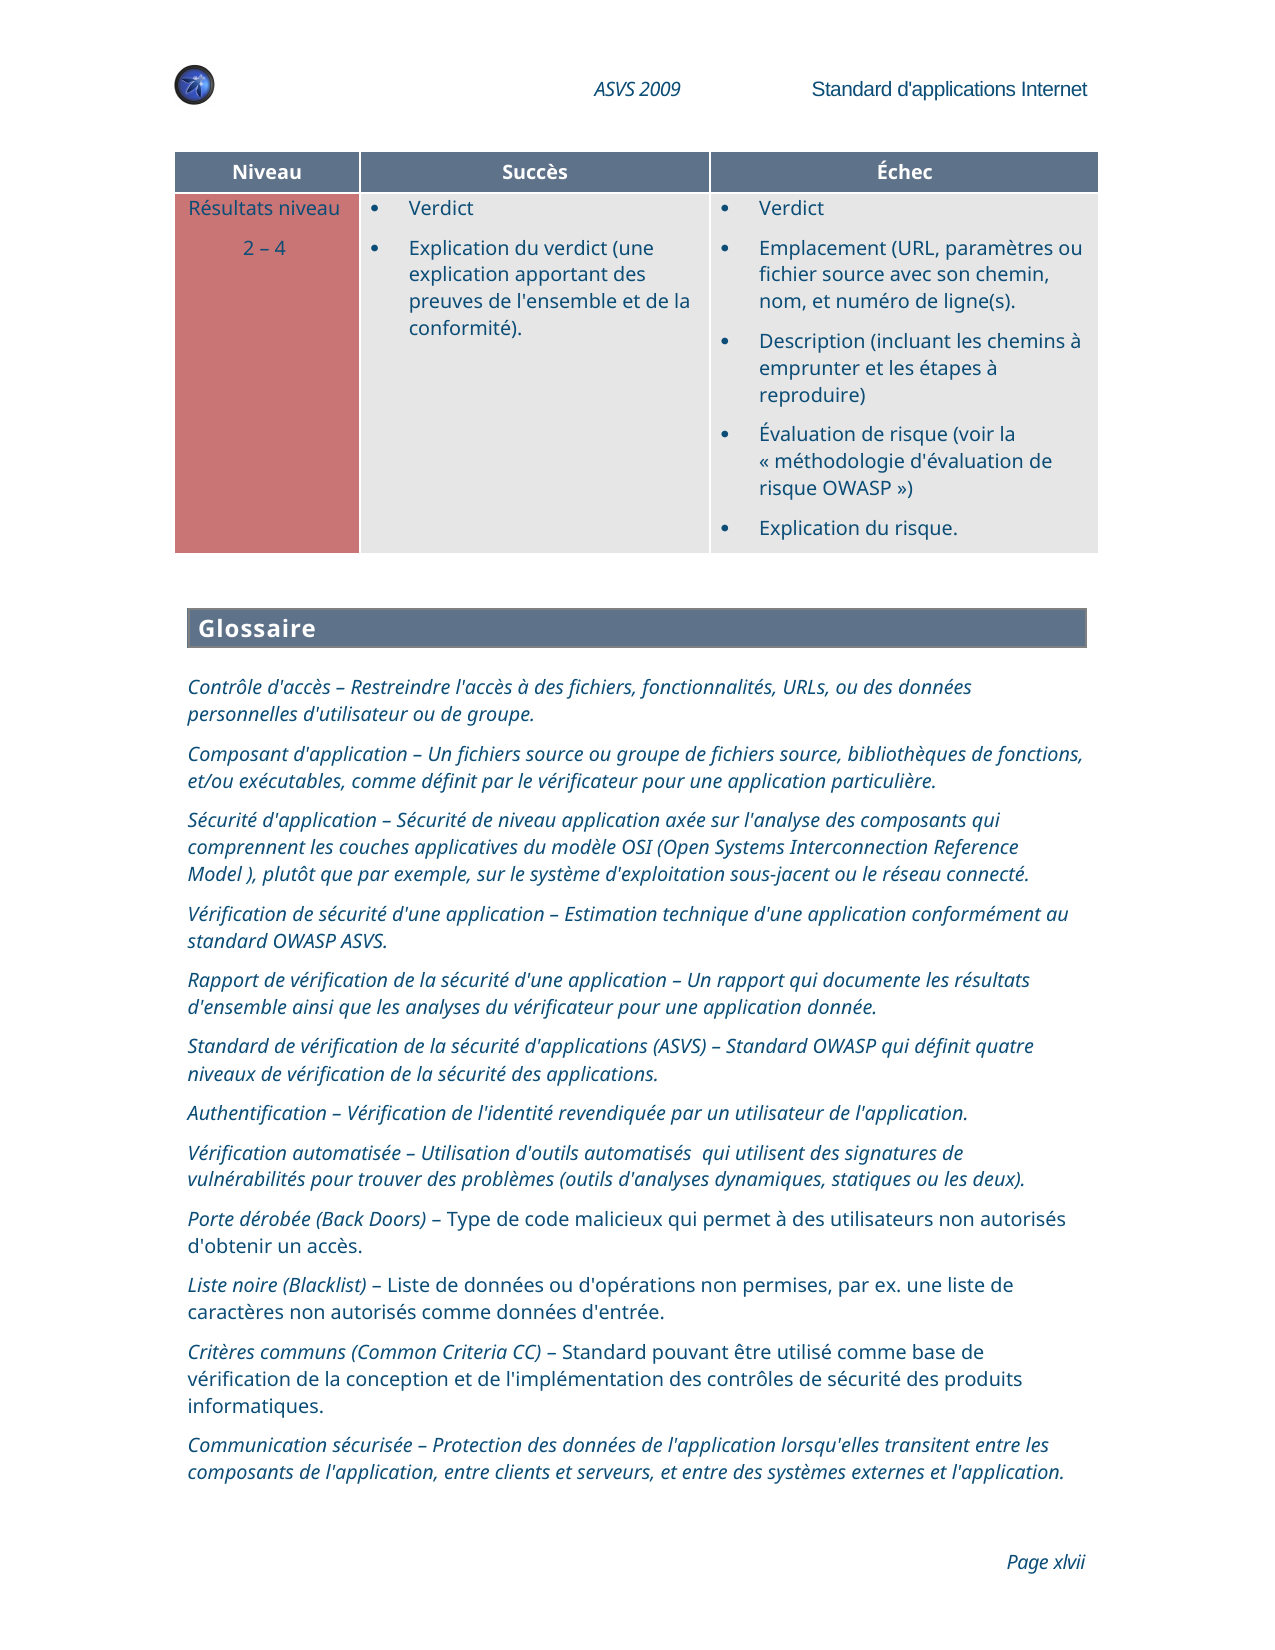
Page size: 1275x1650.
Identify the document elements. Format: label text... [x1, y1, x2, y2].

table_cell Verdict Explication du verdict (une explication apportant des preuves de l'ensemble et de la conformité). [361, 194, 709, 553]
text Sécurité d'application – Sécurité de niveau application axée sur l'analyse des composants qui comprennent les couches applicatives du modèle OSI (Open Systems Interconnection Reference Model ), plutôt que par exemple, sur le système d'exploitation sous-jacent ou le réseau connecté. [187, 806, 1087, 887]
subtitle Glossaire [190, 610, 1085, 646]
text Vérification de sécurité d'une application – Estimation technique d'une application conformément au standard OWASP ASVS. [187, 900, 1087, 954]
table_header Niveau [175, 152, 359, 192]
text Composant d'application – Un fichiers source ou groupe de fichiers source, bibliothèques de fonctions, et/ou exécutables, comme définit par le vérificateur pour une application particulière. [187, 740, 1087, 794]
text Standard de vérification de la sécurité d'applications (ASVS) – Standard OWASP qui définit quatre niveaux de vérification de la sécurité des applications. [187, 1033, 1087, 1087]
text Rapport de vérification de la sécurité d'une application – Un rapport qui documente les résultats d'ensemble ainsi que les analyses du vérificateur pour une application donnée. [187, 966, 1087, 1020]
text Liste noire (Blacklist) – Liste de données ou d'opérations non permises, par ex. une liste de caractères non autorisés comme données d'entrée. [187, 1272, 1087, 1326]
table_cell Résultats niveau 2 – 4 [175, 194, 359, 553]
table_header Succès [361, 152, 709, 192]
text Communication sécurisée – Protection des données de l'application lorsqu'elles transitent entre les composants de l'application, entre clients et serveurs, et entre des systèmes externes et l'application. [187, 1432, 1087, 1486]
picture [173, 64, 216, 106]
table_header Échec [711, 152, 1098, 192]
text Contrôle d'accès – Restreindre l'accès à des fichiers, fonctionnalités, URLs, ou des données personnelles d'utilisateur ou de groupe. [187, 673, 1087, 727]
table_cell Verdict Emplacement (URL, paramètres ou fichier source avec son chemin, nom, et numéro de ligne(s). Description (incluant les chemins à emprunter et les étapes à reproduire) Évaluation de risque (voir la « méthodologie d'évaluation de risque OWASP ») Explication du risque. [711, 194, 1098, 553]
text Critères communs (Common Criteria CC) – Standard pouvant être utilisé comme base de vérification de la conception et de l'implémentation des contrôles de sécurité des produits informatiques. [187, 1338, 1087, 1419]
text Vérification automatisée – Utilisation d'outils automatisés qui utilisent des signatures de vulnérabilités pour trouver des problèmes (outils d'analyses dynamiques, statiques ou les deux). [187, 1139, 1087, 1193]
text Porte dérobée (Back Doors) – Type de code malicieux qui permet à des utilisateurs non autorisés d'obtenir un accès. [187, 1205, 1087, 1259]
text Authentification – Vérification de l'identité revendiquée par un utilisateur de l'application. [187, 1099, 1087, 1126]
